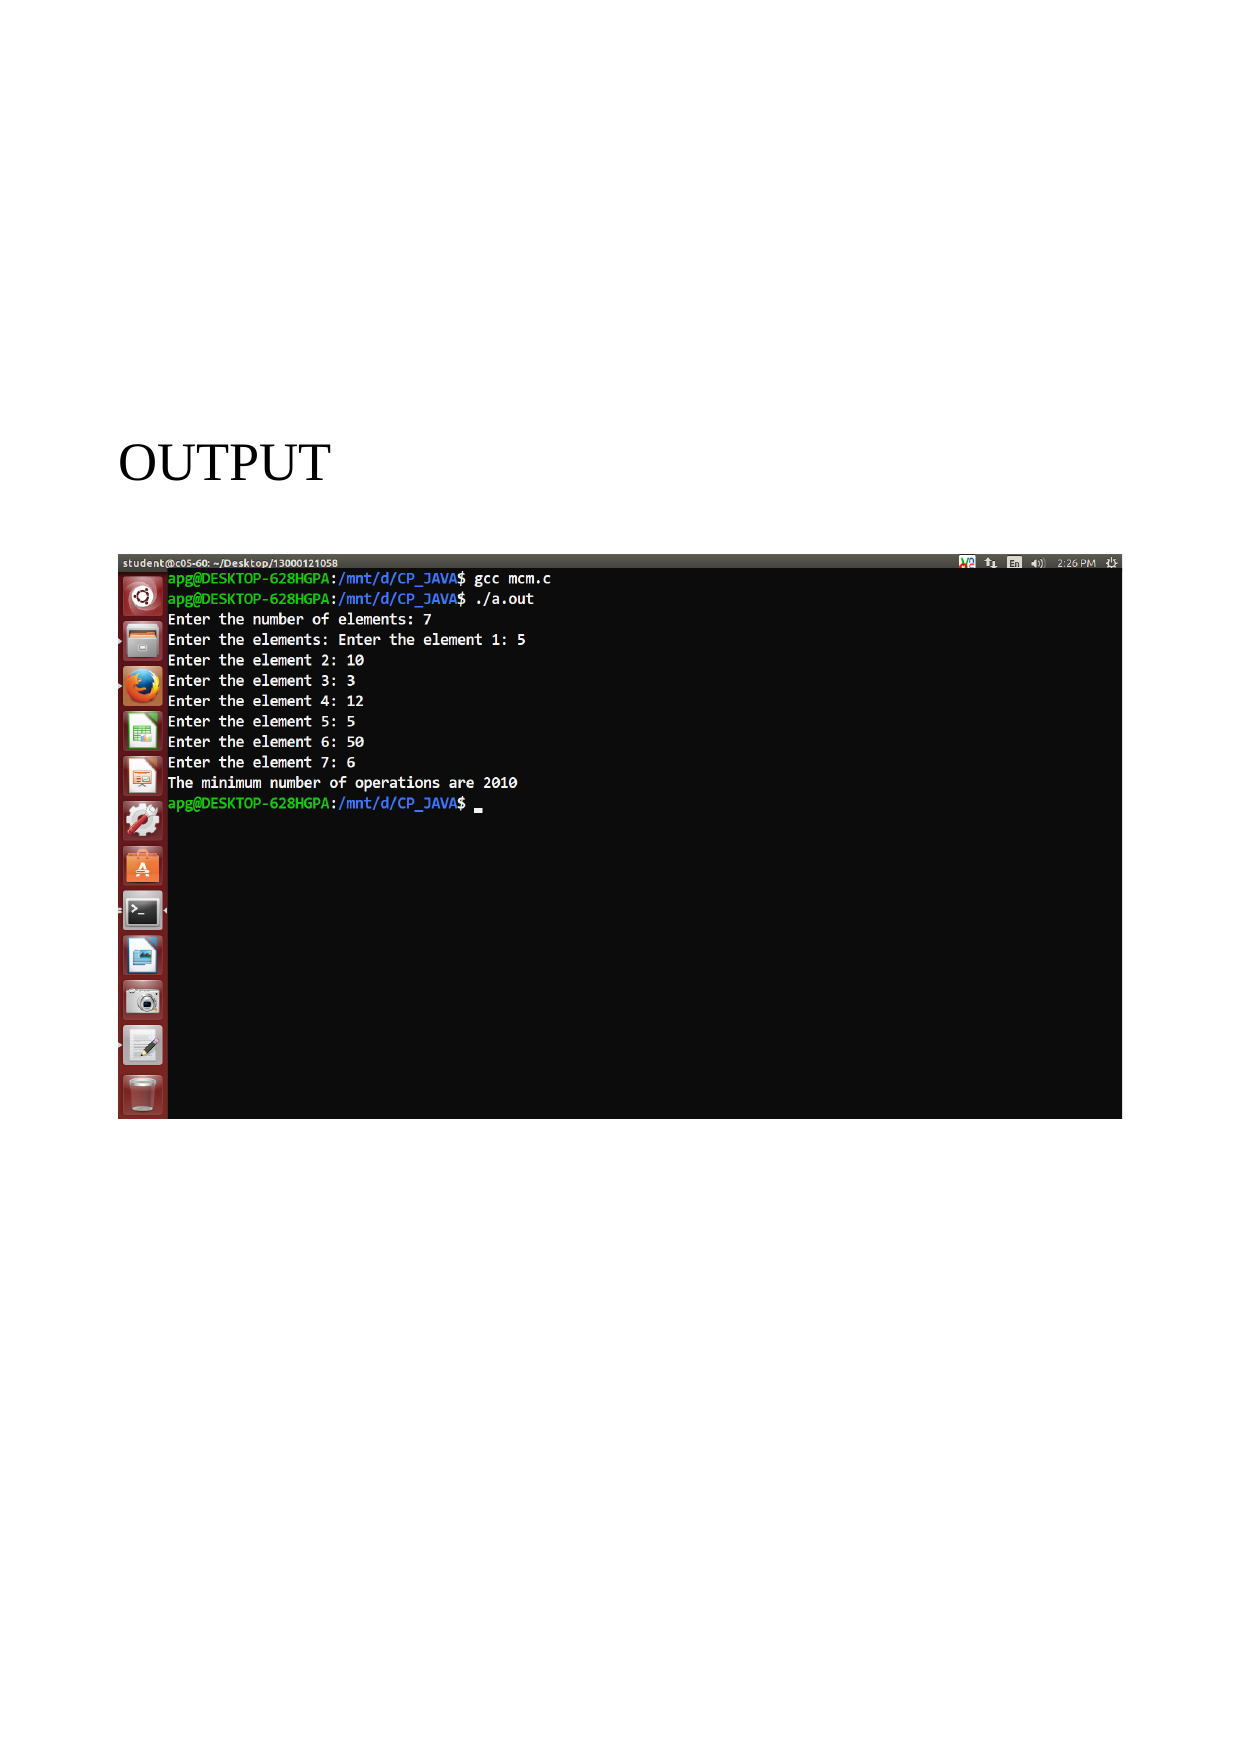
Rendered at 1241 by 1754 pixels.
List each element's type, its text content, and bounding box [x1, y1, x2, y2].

text OUTPUT [118, 429, 1122, 492]
picture [118, 554, 1123, 1119]
